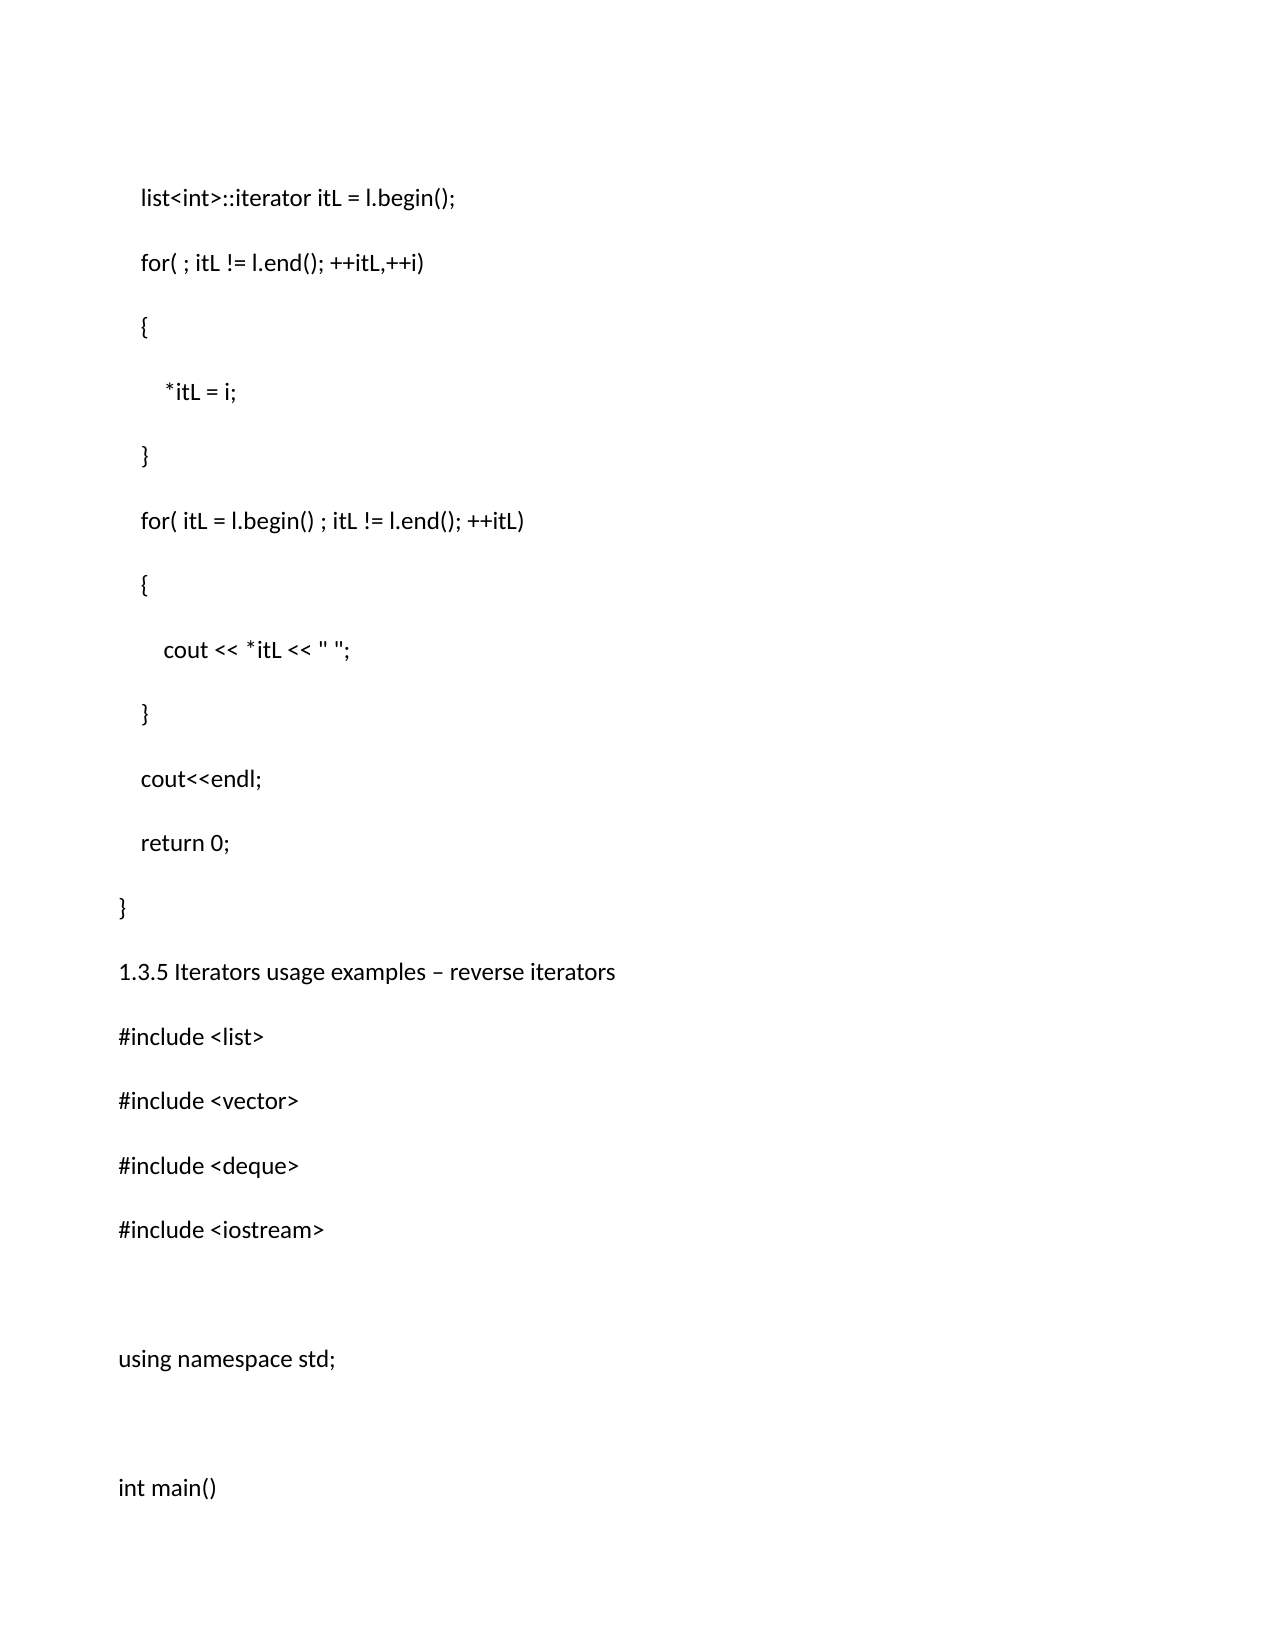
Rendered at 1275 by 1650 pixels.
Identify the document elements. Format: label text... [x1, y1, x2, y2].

text list<int>::iterator itL = l.begin(); [118, 183, 1157, 213]
text for( itL = l.begin() ; itL != l.end(); ++itL) [118, 505, 1157, 536]
text int main() [118, 1472, 1157, 1503]
text return 0; [118, 827, 1157, 858]
text } [118, 892, 1157, 922]
text } [118, 441, 1157, 471]
text cout << *itL << " "; [118, 634, 1157, 664]
text #include <vector> [118, 1085, 1157, 1116]
text 1.3.5 Iterators usage examples – reverse iterators [118, 956, 1157, 987]
text cout<<endl; [118, 763, 1157, 793]
text { [118, 312, 1157, 342]
text { [118, 569, 1157, 600]
text *itL = i; [118, 376, 1157, 407]
text using namespace std; [118, 1343, 1157, 1374]
text #include <list> [118, 1021, 1157, 1051]
text } [118, 698, 1157, 729]
text #include <iostream> [118, 1214, 1157, 1245]
text #include <deque> [118, 1150, 1157, 1180]
text for( ; itL != l.end(); ++itL,++i) [118, 247, 1157, 278]
